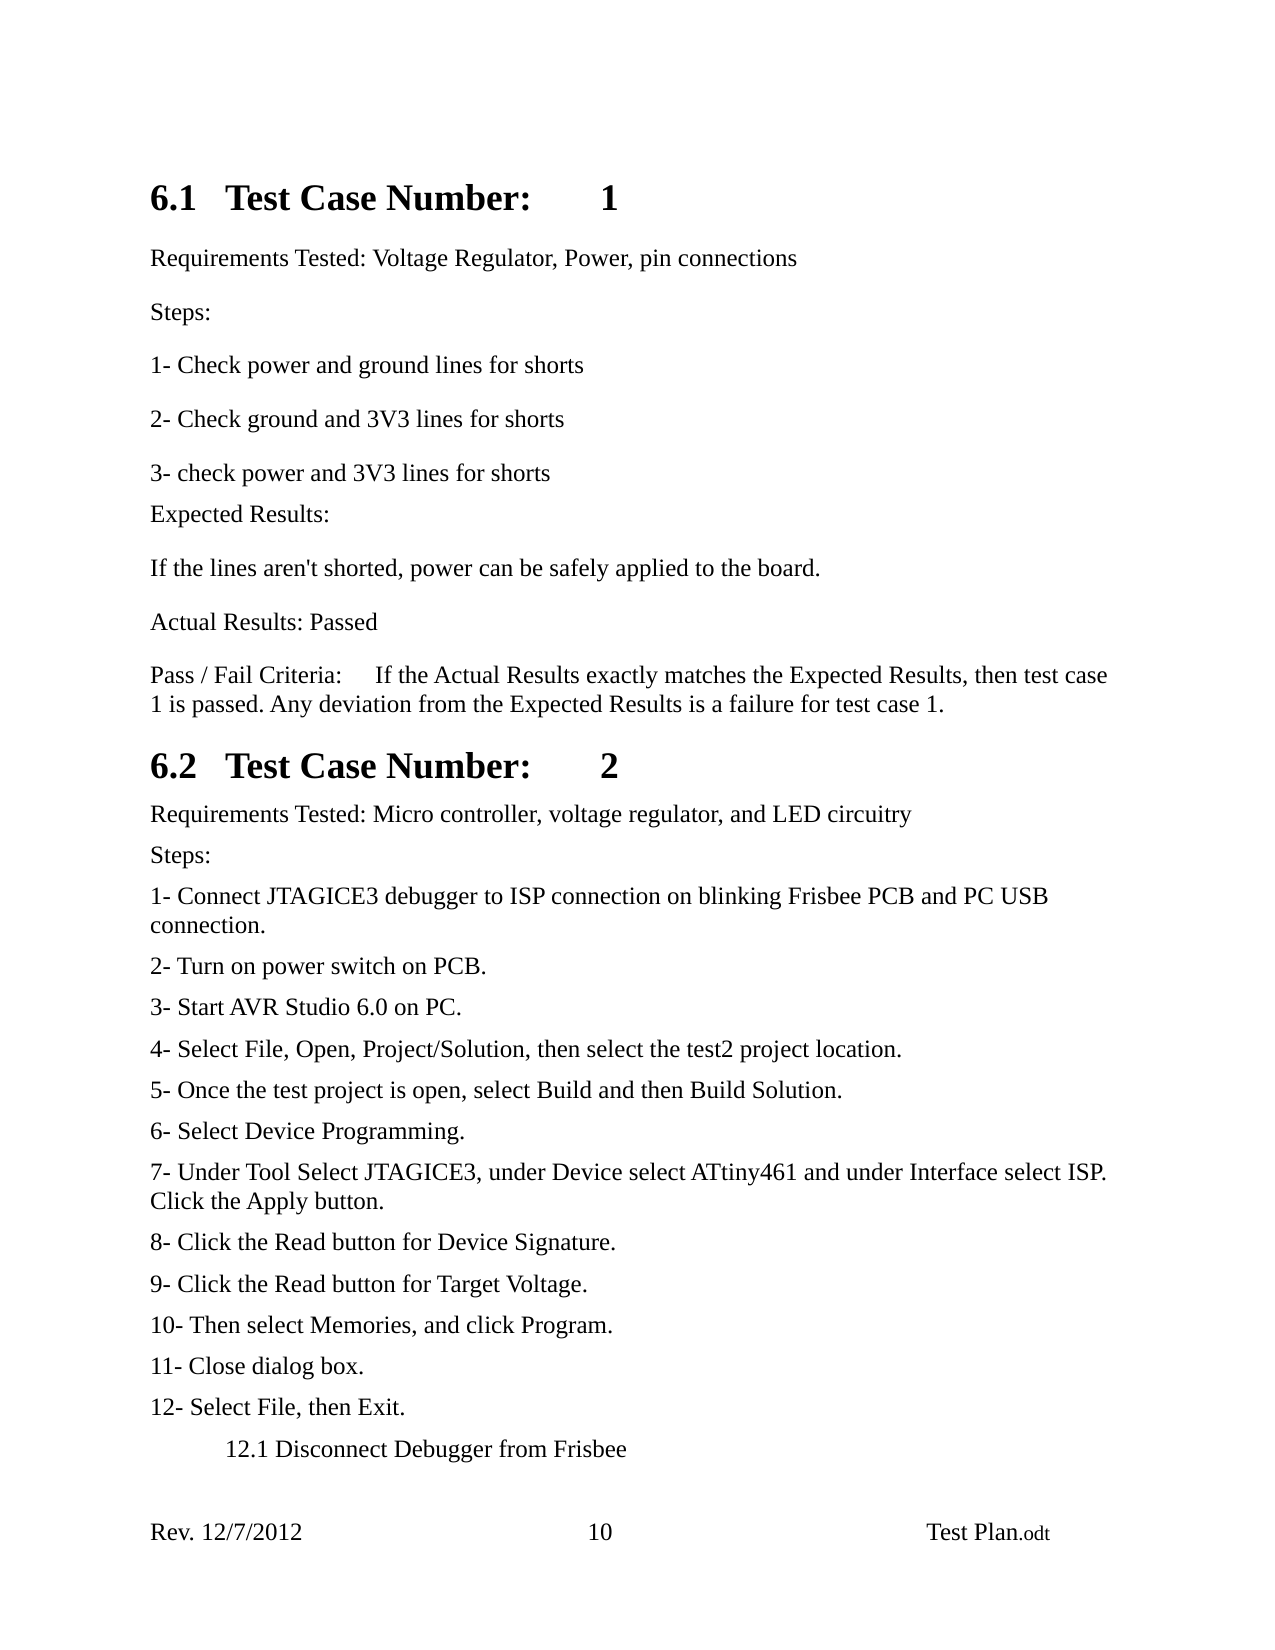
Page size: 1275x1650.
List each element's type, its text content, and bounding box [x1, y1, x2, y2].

text 3- check power and 3V3 lines for shorts [150, 458, 1125, 487]
text 6.2 Test Case Number: 2 [150, 743, 1125, 786]
text Actual Results: Passed [150, 607, 1125, 636]
text 7- Under Tool Select JTAGICE3, under Device select ATtiny461 and under Interface select ISP. Click the Apply button. [150, 1157, 1125, 1215]
text Steps: [150, 297, 1125, 326]
text Requirements Tested: Micro controller, voltage regulator, and LED circuitry [150, 799, 1125, 827]
text 11- Close dialog box. [150, 1351, 1125, 1380]
text 8- Click the Read button for Device Signature. [150, 1227, 1125, 1256]
text Pass / Fail Criteria: If the Actual Results exactly matches the Expected Results, then test case 1 is passed. Any deviation from the Expected Results is a failure for test case 1. [150, 661, 1125, 718]
text 3- Start AVR Studio 6.0 on PC. [150, 992, 1125, 1021]
text 12.1 Disconnect Debugger from Frisbee [150, 1434, 1125, 1462]
text Requirements Tested: Voltage Regulator, Power, pin connections [150, 243, 1125, 272]
text 6- Select Device Programming. [150, 1116, 1125, 1145]
text 12- Select File, then Exit. [150, 1392, 1125, 1421]
text 1- Check power and ground lines for shorts [150, 351, 1125, 379]
text 2- Turn on power switch on PCB. [150, 951, 1125, 980]
text 9- Click the Read button for Target Voltage. [150, 1269, 1125, 1297]
text 4- Select File, Open, Project/Solution, then select the test2 project location. [150, 1034, 1125, 1062]
text Steps: [150, 840, 1125, 869]
text If the lines aren't shorted, power can be safely applied to the board. [150, 553, 1125, 582]
text 5- Once the test project is open, select Build and then Build Solution. [150, 1075, 1125, 1104]
text 10- Then select Memories, and click Program. [150, 1310, 1125, 1339]
text 2- Check ground and 3V3 lines for shorts [150, 404, 1125, 433]
subtitle 6.1 Test Case Number: 1 [150, 175, 1125, 218]
text Expected Results: [150, 499, 1125, 528]
text 1- Connect JTAGICE3 debugger to ISP connection on blinking Frisbee PCB and PC USB connection. [150, 881, 1125, 939]
